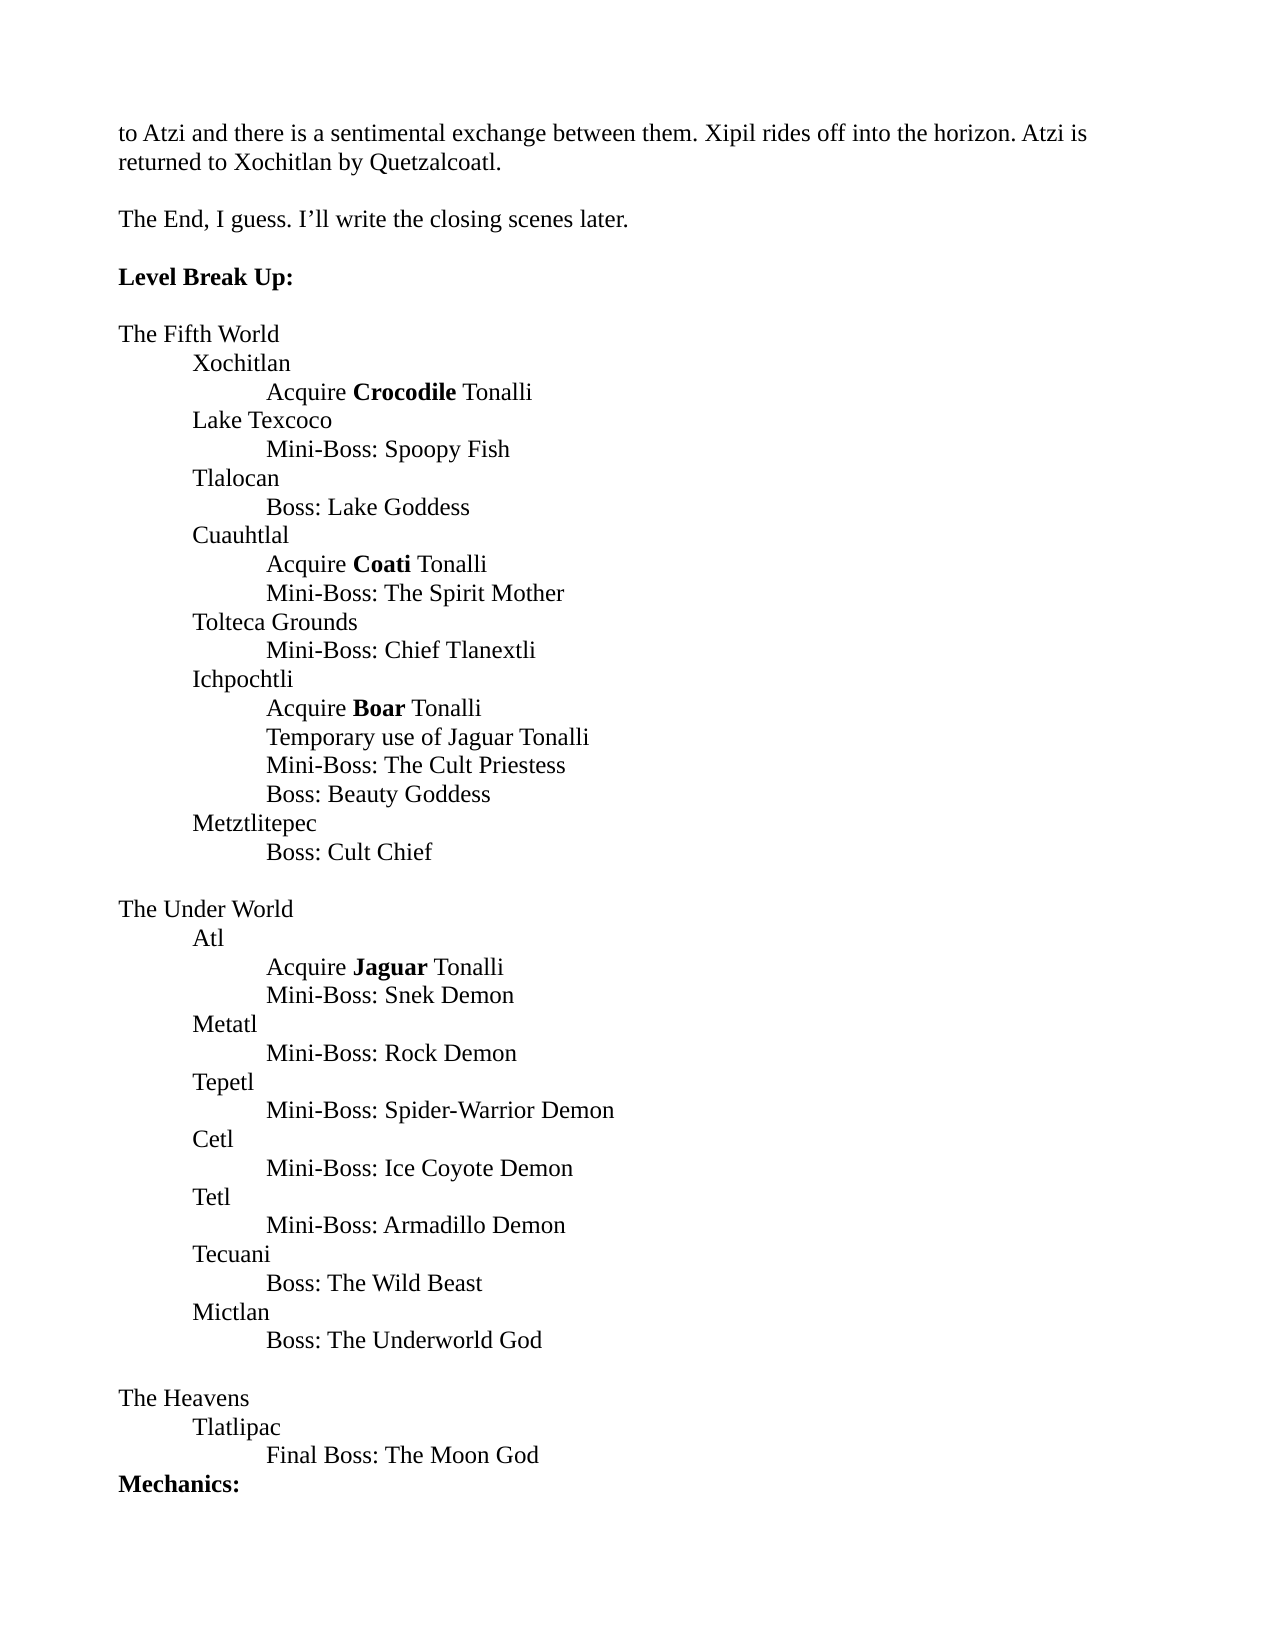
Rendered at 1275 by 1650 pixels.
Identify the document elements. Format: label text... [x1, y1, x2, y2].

text The Under World [118, 894, 1157, 923]
text The Fifth World [118, 319, 1157, 348]
text The End, I guess. I’ll write the closing scenes later. [118, 204, 1157, 233]
text Final Boss: The Moon God [118, 1441, 1157, 1469]
text Mini-Boss: Chief Tlanextli [118, 636, 1157, 664]
text Acquire Boar Tonalli [118, 693, 1157, 722]
text Mini-Boss: The Spirit Mother [118, 578, 1157, 607]
text Atl [118, 923, 1157, 952]
text Tolteca Grounds [118, 607, 1157, 636]
text Boss: Cult Chief [118, 837, 1157, 866]
text Cuauhtlal [118, 521, 1157, 549]
text Boss: The Wild Beast [118, 1268, 1157, 1297]
text Mini-Boss: Rock Demon [118, 1038, 1157, 1067]
text Boss: Beauty Goddess [118, 779, 1157, 808]
text Tlatlipac [118, 1412, 1157, 1441]
text Cetl [118, 1124, 1157, 1153]
text Tepetl [118, 1067, 1157, 1096]
text Mini-Boss: Ice Coyote Demon [118, 1153, 1157, 1182]
text Metatl [118, 1009, 1157, 1038]
text to Atzi and there is a sentimental exchange between them. Xipil rides off into the horizon. Atzi is returned to Xochitlan by Quetzalcoatl. [118, 118, 1157, 176]
text Ichpochtli [118, 664, 1157, 693]
text Tecuani [118, 1239, 1157, 1268]
text Level Break Up: [118, 262, 1157, 291]
text Mini-Boss: Snek Demon [118, 981, 1157, 1009]
text Acquire Coati Tonalli [118, 549, 1157, 578]
text Mini-Boss: Armadillo Demon [118, 1211, 1157, 1239]
text Mechanics: [118, 1469, 1157, 1498]
text Acquire Jaguar Tonalli [118, 952, 1157, 981]
text Xochitlan [118, 348, 1157, 377]
text Mini-Boss: The Cult Priestess [118, 751, 1157, 779]
text Metztlitepec [118, 808, 1157, 837]
text Acquire Crocodile Tonalli [118, 377, 1157, 406]
text Mini-Boss: Spider-Warrior Demon [118, 1096, 1157, 1124]
text Tetl [118, 1182, 1157, 1211]
text The Heavens [118, 1383, 1157, 1412]
text Lake Texcoco [118, 406, 1157, 434]
text Mictlan [118, 1297, 1157, 1326]
text Tlalocan [118, 463, 1157, 492]
text Boss: The Underworld God [118, 1326, 1157, 1354]
text Mini-Boss: Spoopy Fish [118, 434, 1157, 463]
text Temporary use of Jaguar Tonalli [118, 722, 1157, 751]
text Boss: Lake Goddess [118, 492, 1157, 521]
